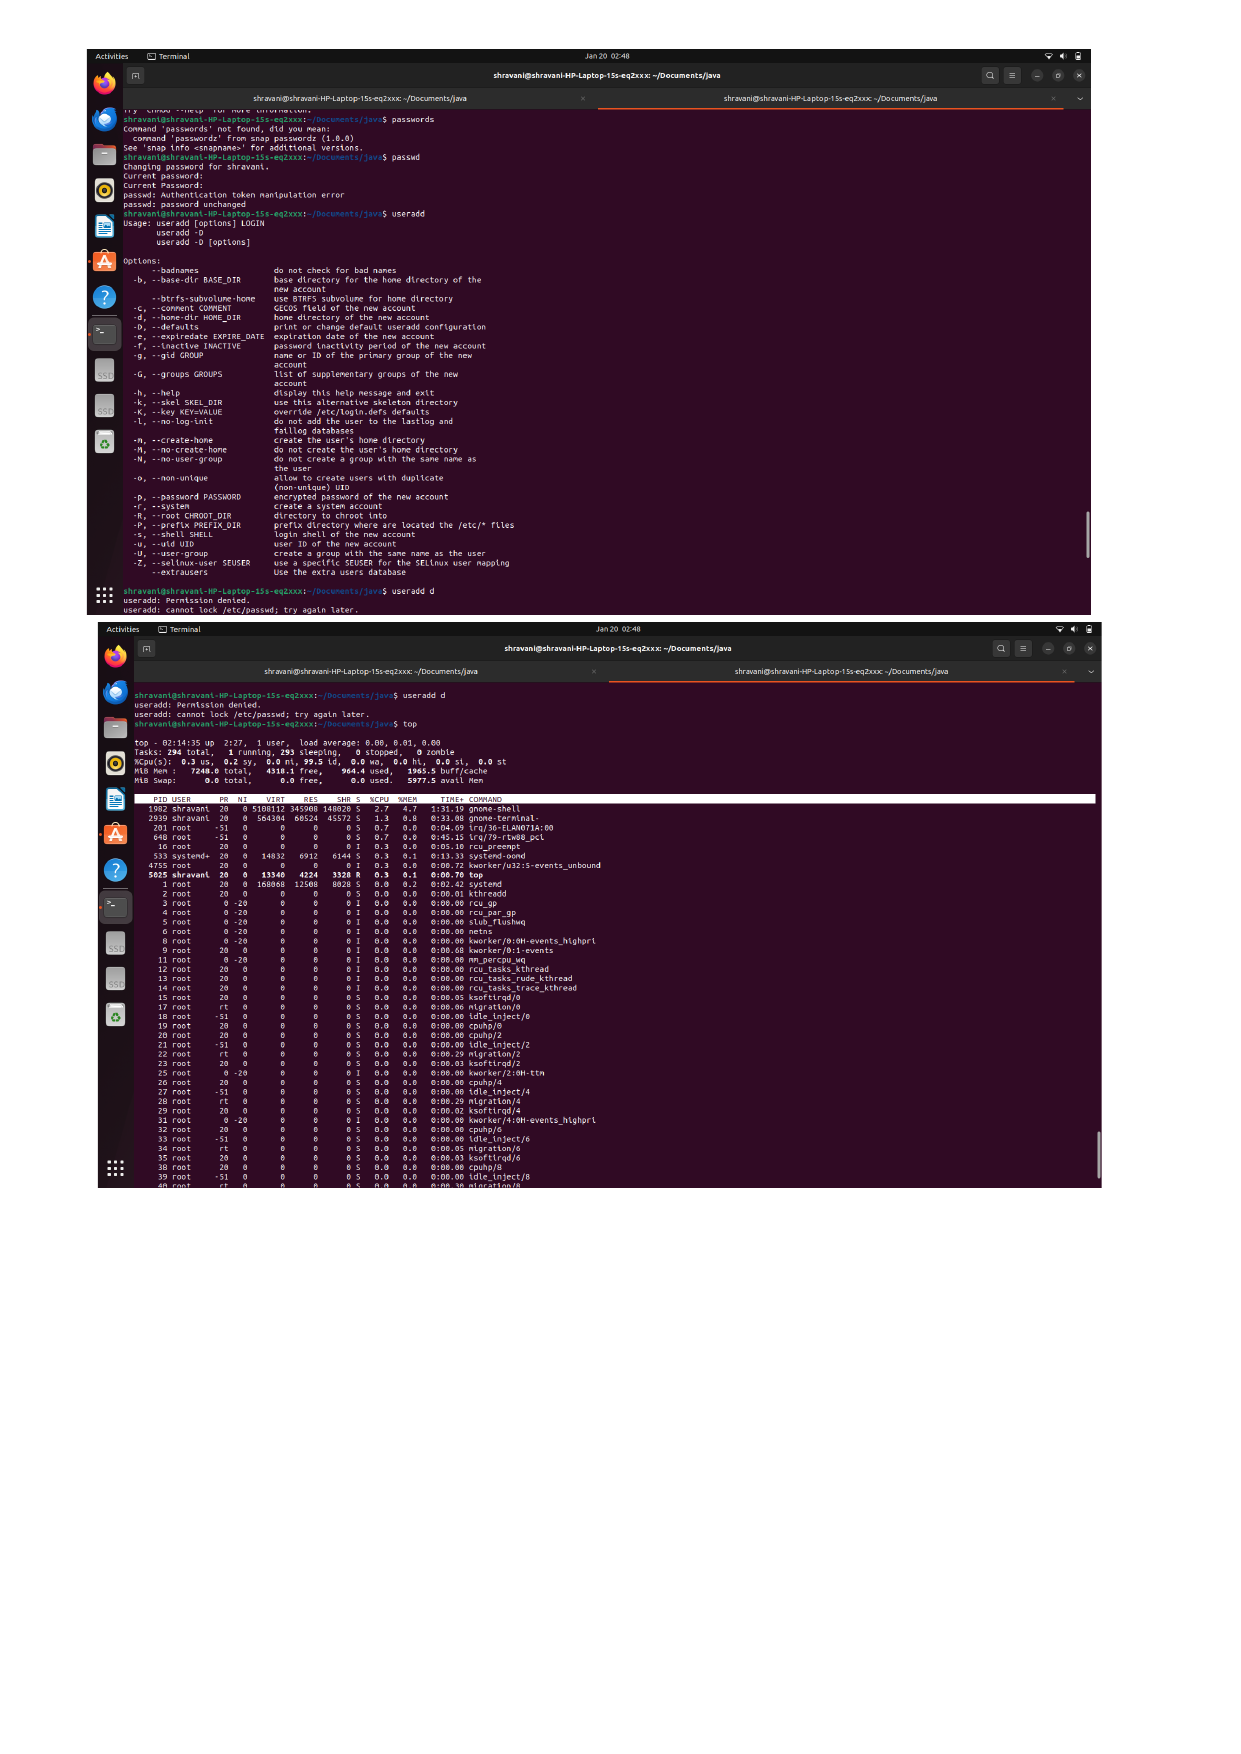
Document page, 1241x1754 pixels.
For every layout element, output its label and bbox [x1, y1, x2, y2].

picture [97, 622, 1102, 1188]
picture [86, 49, 1091, 615]
